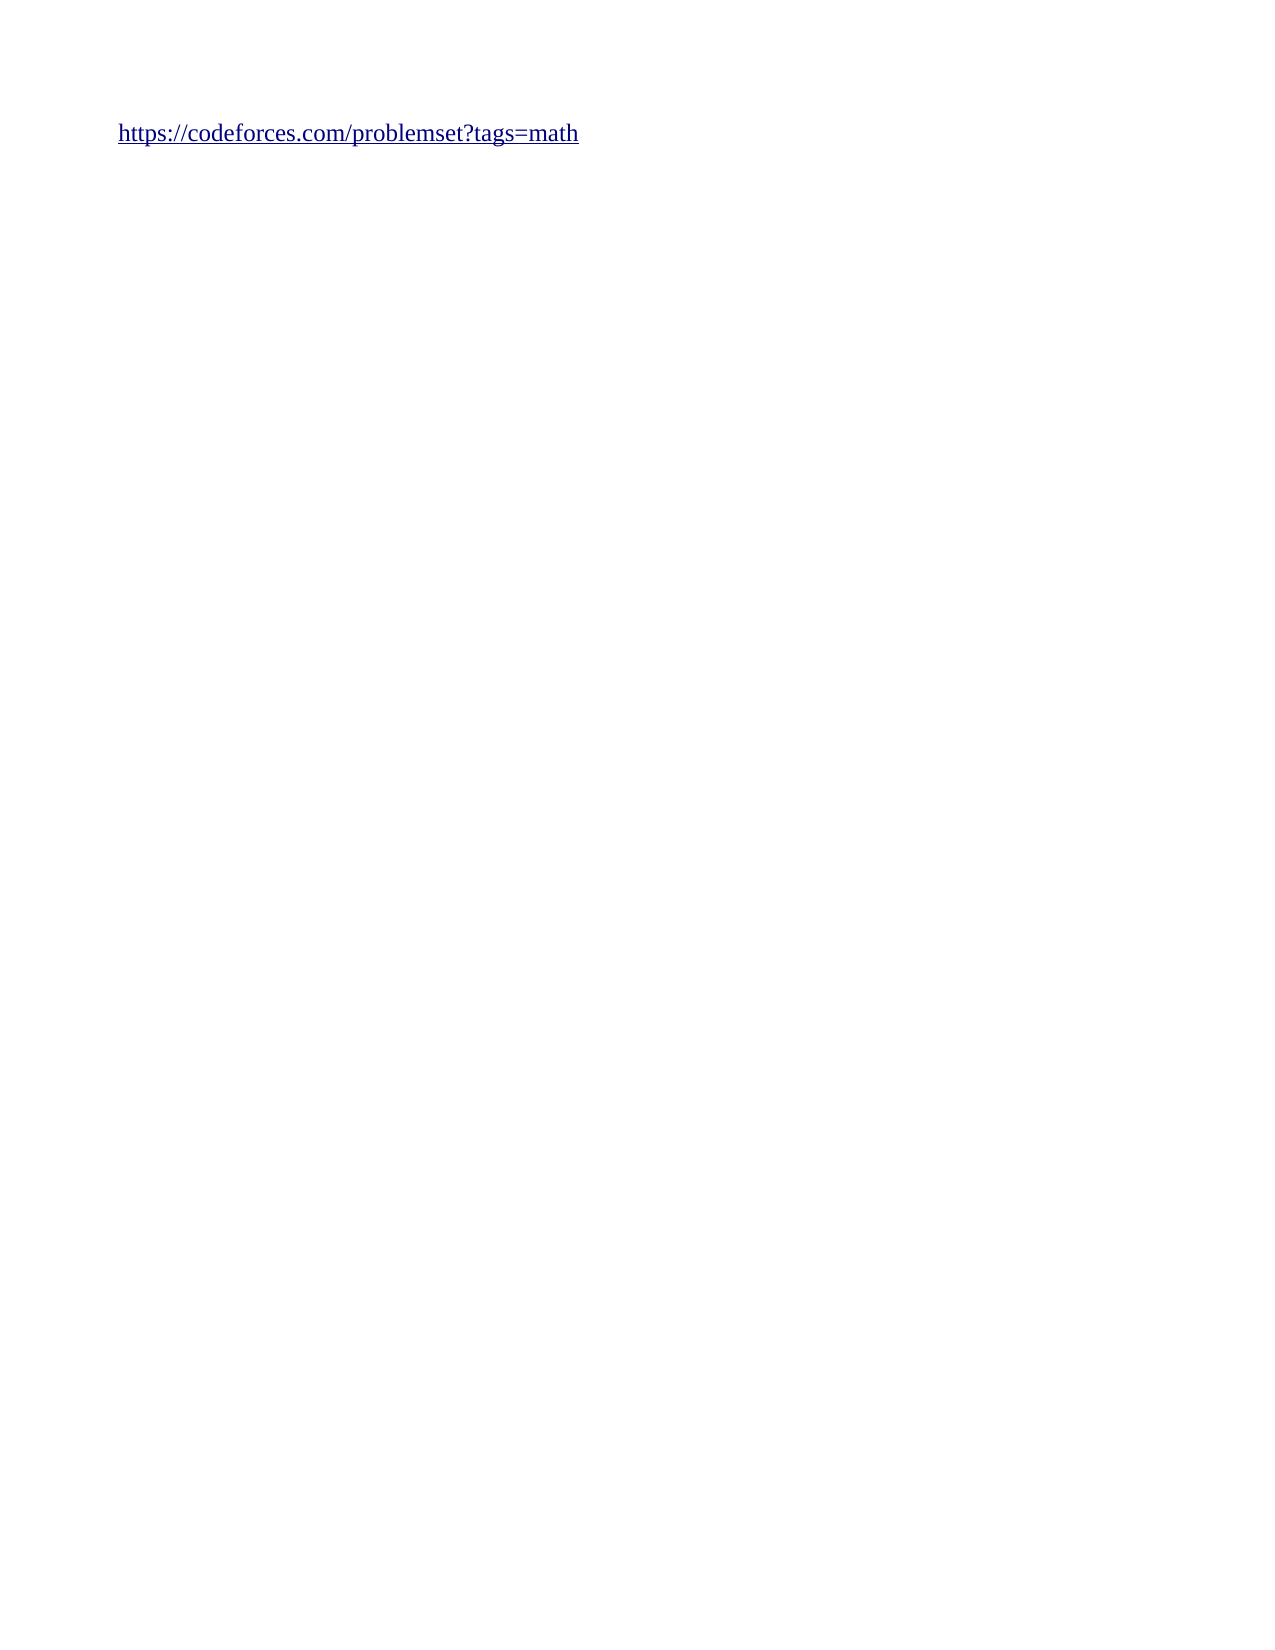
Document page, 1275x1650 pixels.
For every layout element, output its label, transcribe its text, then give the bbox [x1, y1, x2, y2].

text https://codeforces.com/problemset?tags=math [118, 118, 1157, 147]
